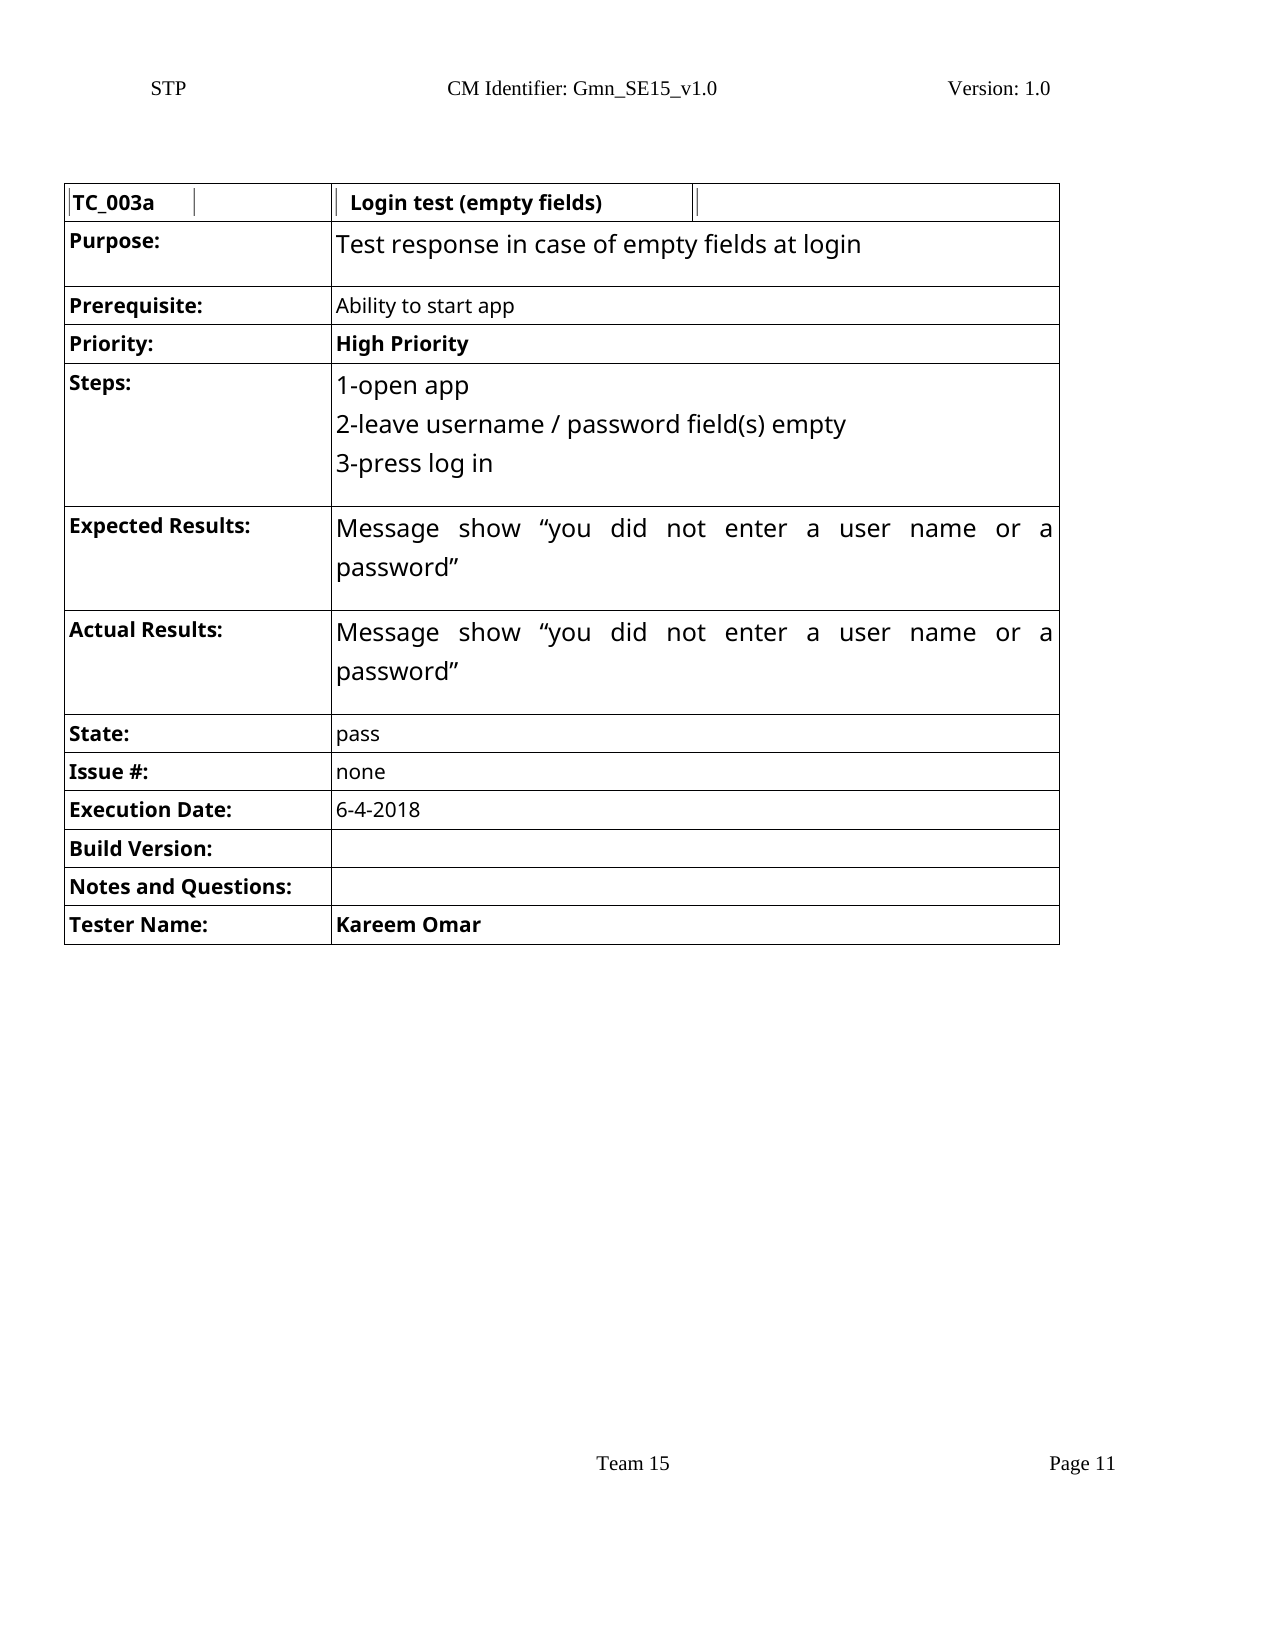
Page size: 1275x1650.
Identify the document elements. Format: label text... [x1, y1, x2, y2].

table_cell Build Version: [65, 830, 331, 867]
table_cell Prerequisite: [65, 287, 331, 324]
table_cell none [332, 753, 1059, 790]
table_header Login test (empty fields) [332, 184, 692, 221]
table_cell Steps: [65, 364, 331, 506]
table_cell Test response in case of empty fields at login [332, 222, 1059, 286]
table_cell [332, 868, 1059, 905]
table_header [189, 184, 331, 221]
table_cell 6-4-2018 [332, 791, 1059, 829]
table_cell Actual Results: [65, 611, 331, 714]
table_cell [332, 830, 1059, 867]
table_cell Execution Date: [65, 791, 331, 829]
table_cell Ability to start app [332, 287, 1059, 324]
table_cell High Priority [332, 325, 1059, 363]
table_cell Issue #: [65, 753, 331, 790]
table_header TC_003a [65, 184, 189, 221]
table_cell Tester Name: [65, 906, 331, 944]
table_cell Kareem Omar [332, 906, 1059, 944]
table_header [693, 184, 1059, 221]
table_cell Priority: [65, 325, 331, 363]
table_cell State: [65, 715, 331, 752]
table_cell Purpose: [65, 222, 331, 286]
table_cell Expected Results: [65, 507, 331, 610]
table_cell Message show “you did not enter a user name or a password” [332, 611, 1059, 714]
table_cell Notes and Questions: [65, 868, 331, 905]
table_cell pass [332, 715, 1059, 752]
table_cell Message show “you did not enter a user name or a password” [332, 507, 1059, 610]
table_cell 1-open app 2-leave username / password field(s) empty 3-press log in [332, 364, 1059, 506]
